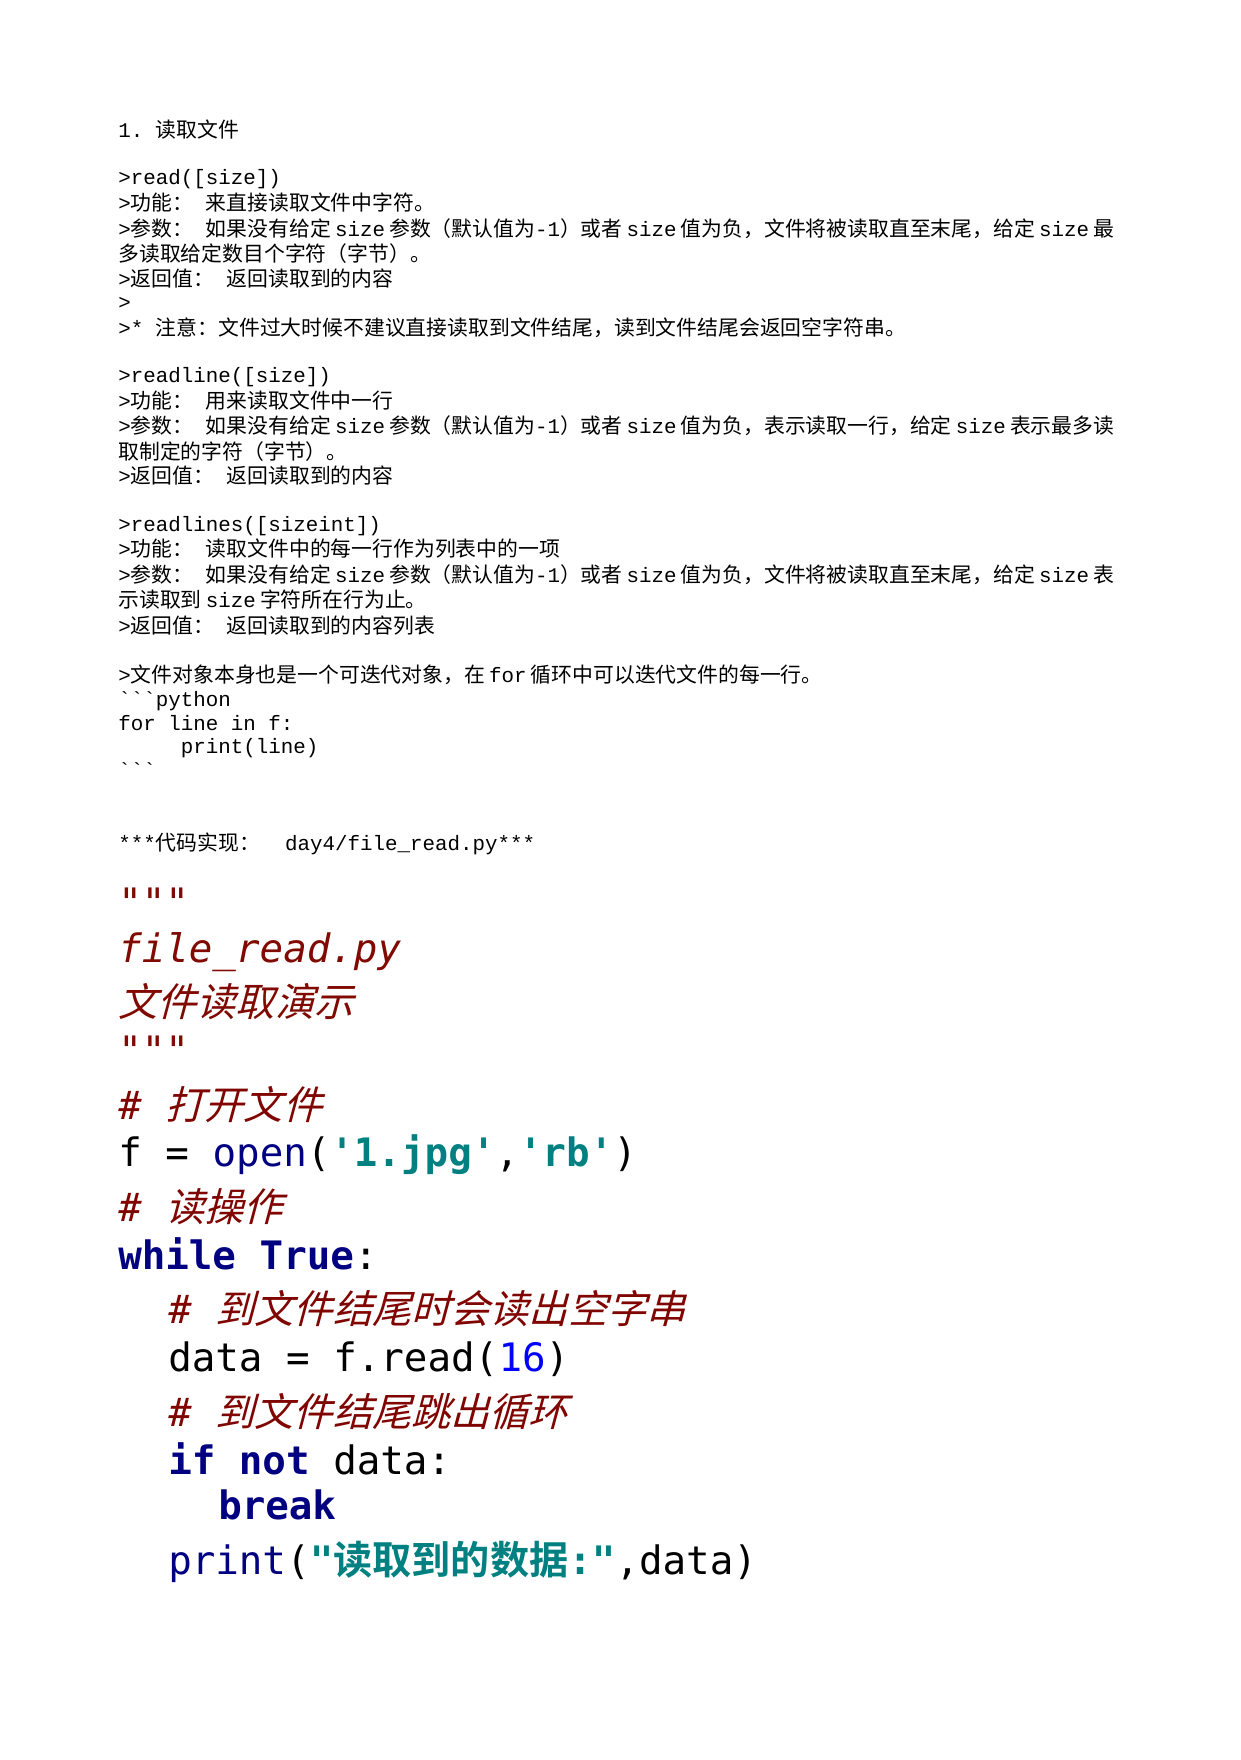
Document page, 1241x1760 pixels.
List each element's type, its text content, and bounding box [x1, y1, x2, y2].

text >readline([size]) [118, 365, 1122, 389]
text >参数： 如果没有给定size参数（默认值为-1）或者size值为负，文件将被读取直至末尾，给定size最多读取给定数目个字符（字节）。 [118, 217, 1122, 267]
text >readlines([sizeint]) [118, 513, 1122, 537]
text > [118, 292, 1122, 316]
text >read([size]) [118, 167, 1122, 191]
text >参数： 如果没有给定size参数（默认值为-1）或者size值为负，表示读取一行，给定size表示最多读取制定的字符（字节）。 [118, 414, 1122, 464]
text # 到文件结尾跳出循环 [118, 1381, 1122, 1438]
text # 读操作 [118, 1176, 1122, 1233]
text >文件对象本身也是一个可迭代对象，在for循环中可以迭代文件的每一行。 [118, 663, 1122, 689]
text >* 注意：文件过大时候不建议直接读取到文件结尾，读到文件结尾会返回空字符串。 [118, 316, 1122, 341]
text 文件读取演示 [118, 971, 1122, 1028]
text for line in f: [118, 713, 1122, 736]
text while True: [118, 1233, 1122, 1278]
text >参数： 如果没有给定size参数（默认值为-1）或者size值为负，文件将被读取直至末尾，给定size表示读取到size字符所在行为止。 [118, 563, 1122, 614]
text # 到文件结尾时会读出空字串 [118, 1278, 1122, 1335]
text """ [118, 880, 1122, 926]
text file_read.py [118, 926, 1122, 971]
text print(line) [118, 736, 1122, 760]
text break [118, 1483, 1122, 1529]
text ```python [118, 689, 1122, 713]
text ***代码实现： day4/file_read.py*** [118, 831, 1122, 856]
text ``` [118, 760, 1122, 783]
text data = f.read(16) [118, 1335, 1122, 1381]
text if not data: [118, 1438, 1122, 1483]
text print("读取到的数据:",data) [118, 1529, 1122, 1586]
text # 打开文件 [118, 1074, 1122, 1131]
text >返回值： 返回读取到的内容 [118, 464, 1122, 490]
text >功能： 来直接读取文件中字符。 [118, 191, 1122, 217]
text 1. 读取文件 [118, 118, 1122, 144]
text f = open('1.jpg','rb') [118, 1131, 1122, 1176]
text """ [118, 1028, 1122, 1074]
text >功能： 读取文件中的每一行作为列表中的一项 [118, 537, 1122, 563]
text >功能： 用来读取文件中一行 [118, 389, 1122, 414]
text >返回值： 返回读取到的内容 [118, 267, 1122, 292]
text >返回值： 返回读取到的内容列表 [118, 614, 1122, 640]
